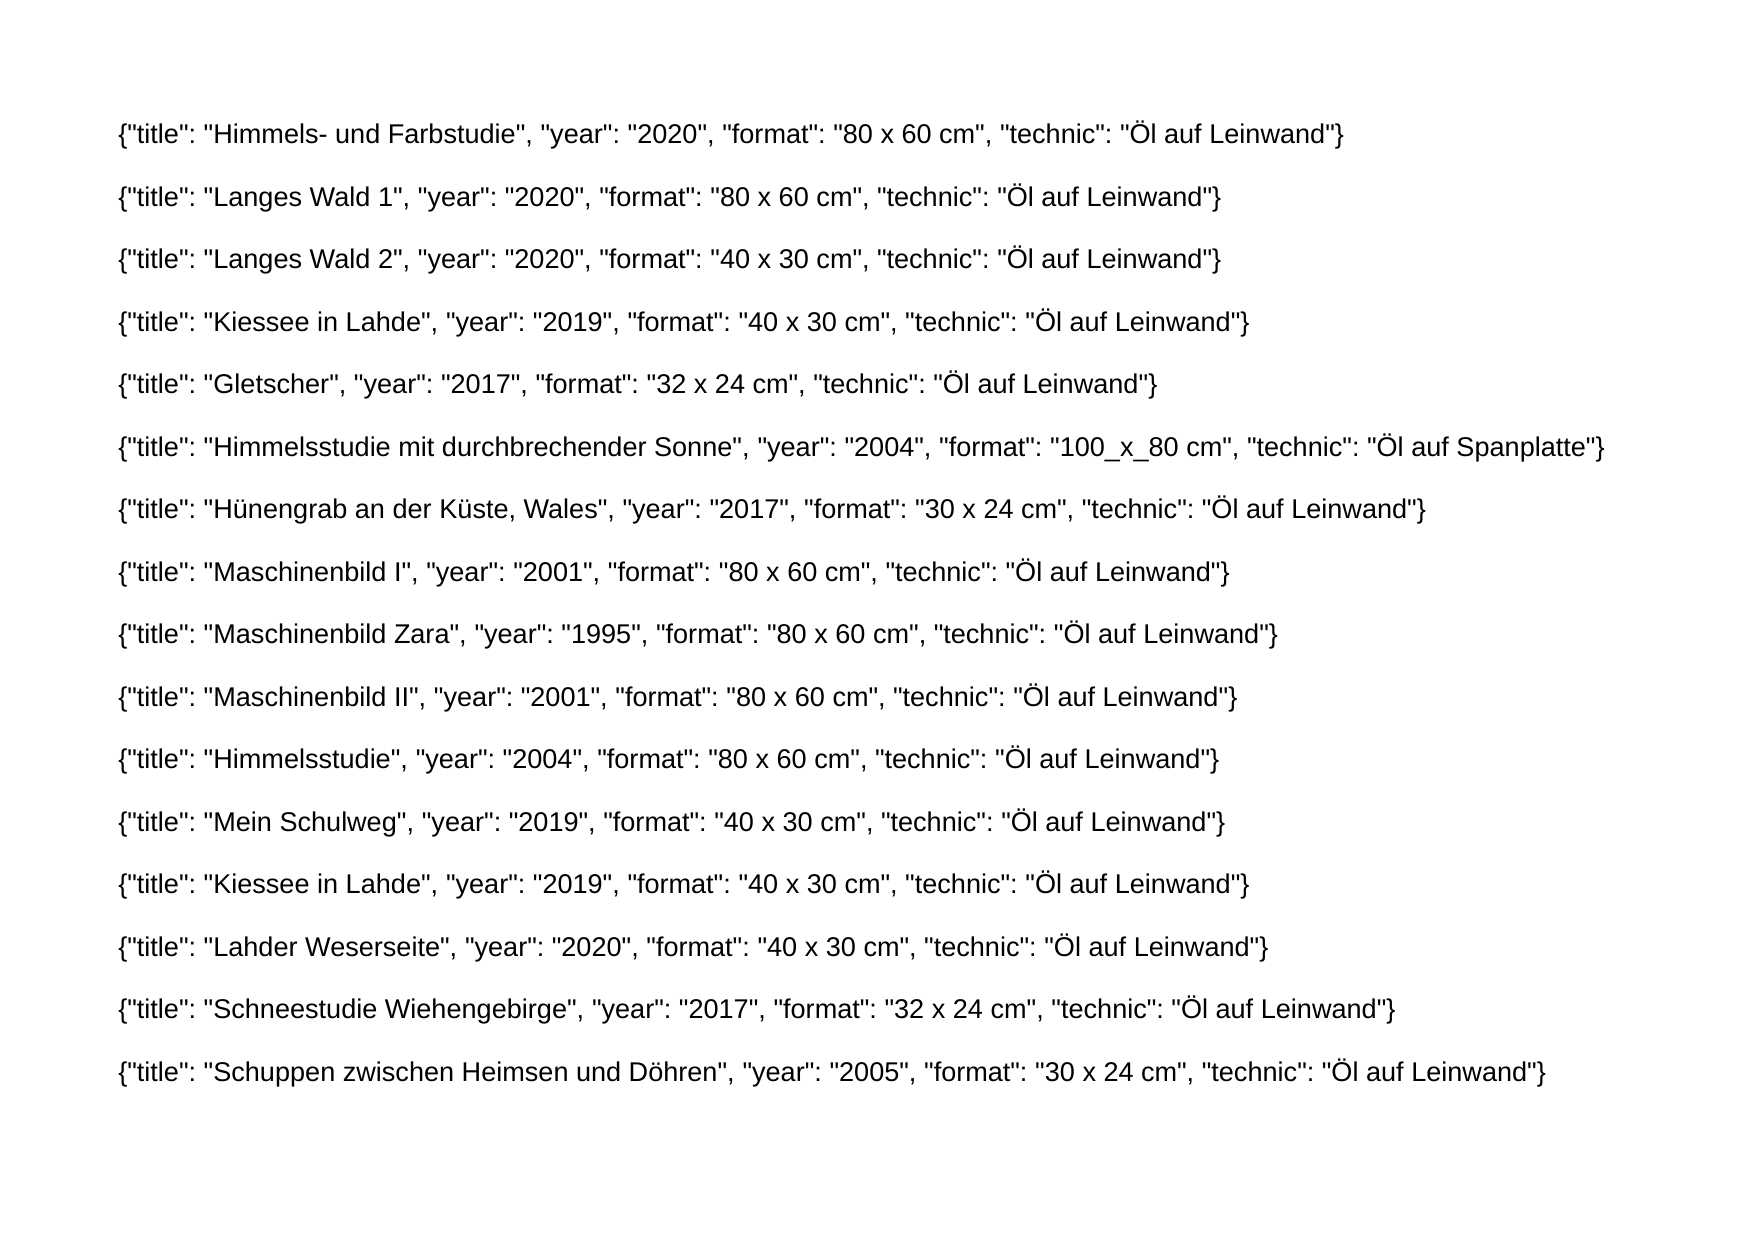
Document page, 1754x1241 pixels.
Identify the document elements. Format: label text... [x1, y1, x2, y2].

text {"title": "Langes Wald 2", "year": "2020", "format": "40 x 30 cm", "technic": "Öl auf Leinwand"} [118, 243, 1636, 274]
text {"title": "Schneestudie Wiehengebirge", "year": "2017", "format": "32 x 24 cm", "technic": "Öl auf Leinwand"} [118, 993, 1636, 1024]
text {"title": "Maschinenbild II", "year": "2001", "format": "80 x 60 cm", "technic": "Öl auf Leinwand"} [118, 681, 1636, 712]
text {"title": "Langes Wald 1", "year": "2020", "format": "80 x 60 cm", "technic": "Öl auf Leinwand"} [118, 181, 1636, 212]
text {"title": "Kiessee in Lahde", "year": "2019", "format": "40 x 30 cm", "technic": "Öl auf Leinwand"} [118, 868, 1636, 899]
text {"title": "Lahder Weserseite", "year": "2020", "format": "40 x 30 cm", "technic": "Öl auf Leinwand"} [118, 931, 1636, 962]
text {"title": "Himmelsstudie", "year": "2004", "format": "80 x 60 cm", "technic": "Öl auf Leinwand"} [118, 743, 1636, 774]
text {"title": "Himmelsstudie mit durchbrechender Sonne", "year": "2004", "format": "100_x_80 cm", "technic": "Öl auf Spanplatte"} [118, 431, 1636, 462]
text {"title": "Schuppen zwischen Heimsen und Döhren", "year": "2005", "format": "30 x 24 cm", "technic": "Öl auf Leinwand"} [118, 1056, 1636, 1087]
text {"title": "Mein Schulweg", "year": "2019", "format": "40 x 30 cm", "technic": "Öl auf Leinwand"} [118, 806, 1636, 837]
text {"title": "Himmels- und Farbstudie", "year": "2020", "format": "80 x 60 cm", "technic": "Öl auf Leinwand"} [118, 118, 1636, 149]
text {"title": "Maschinenbild Zara", "year": "1995", "format": "80 x 60 cm", "technic": "Öl auf Leinwand"} [118, 618, 1636, 649]
text {"title": "Hünengrab an der Küste, Wales", "year": "2017", "format": "30 x 24 cm", "technic": "Öl auf Leinwand"} [118, 493, 1636, 524]
text {"title": "Gletscher", "year": "2017", "format": "32 x 24 cm", "technic": "Öl auf Leinwand"} [118, 368, 1636, 399]
text {"title": "Kiessee in Lahde", "year": "2019", "format": "40 x 30 cm", "technic": "Öl auf Leinwand"} [118, 306, 1636, 337]
text {"title": "Maschinenbild I", "year": "2001", "format": "80 x 60 cm", "technic": "Öl auf Leinwand"} [118, 556, 1636, 587]
